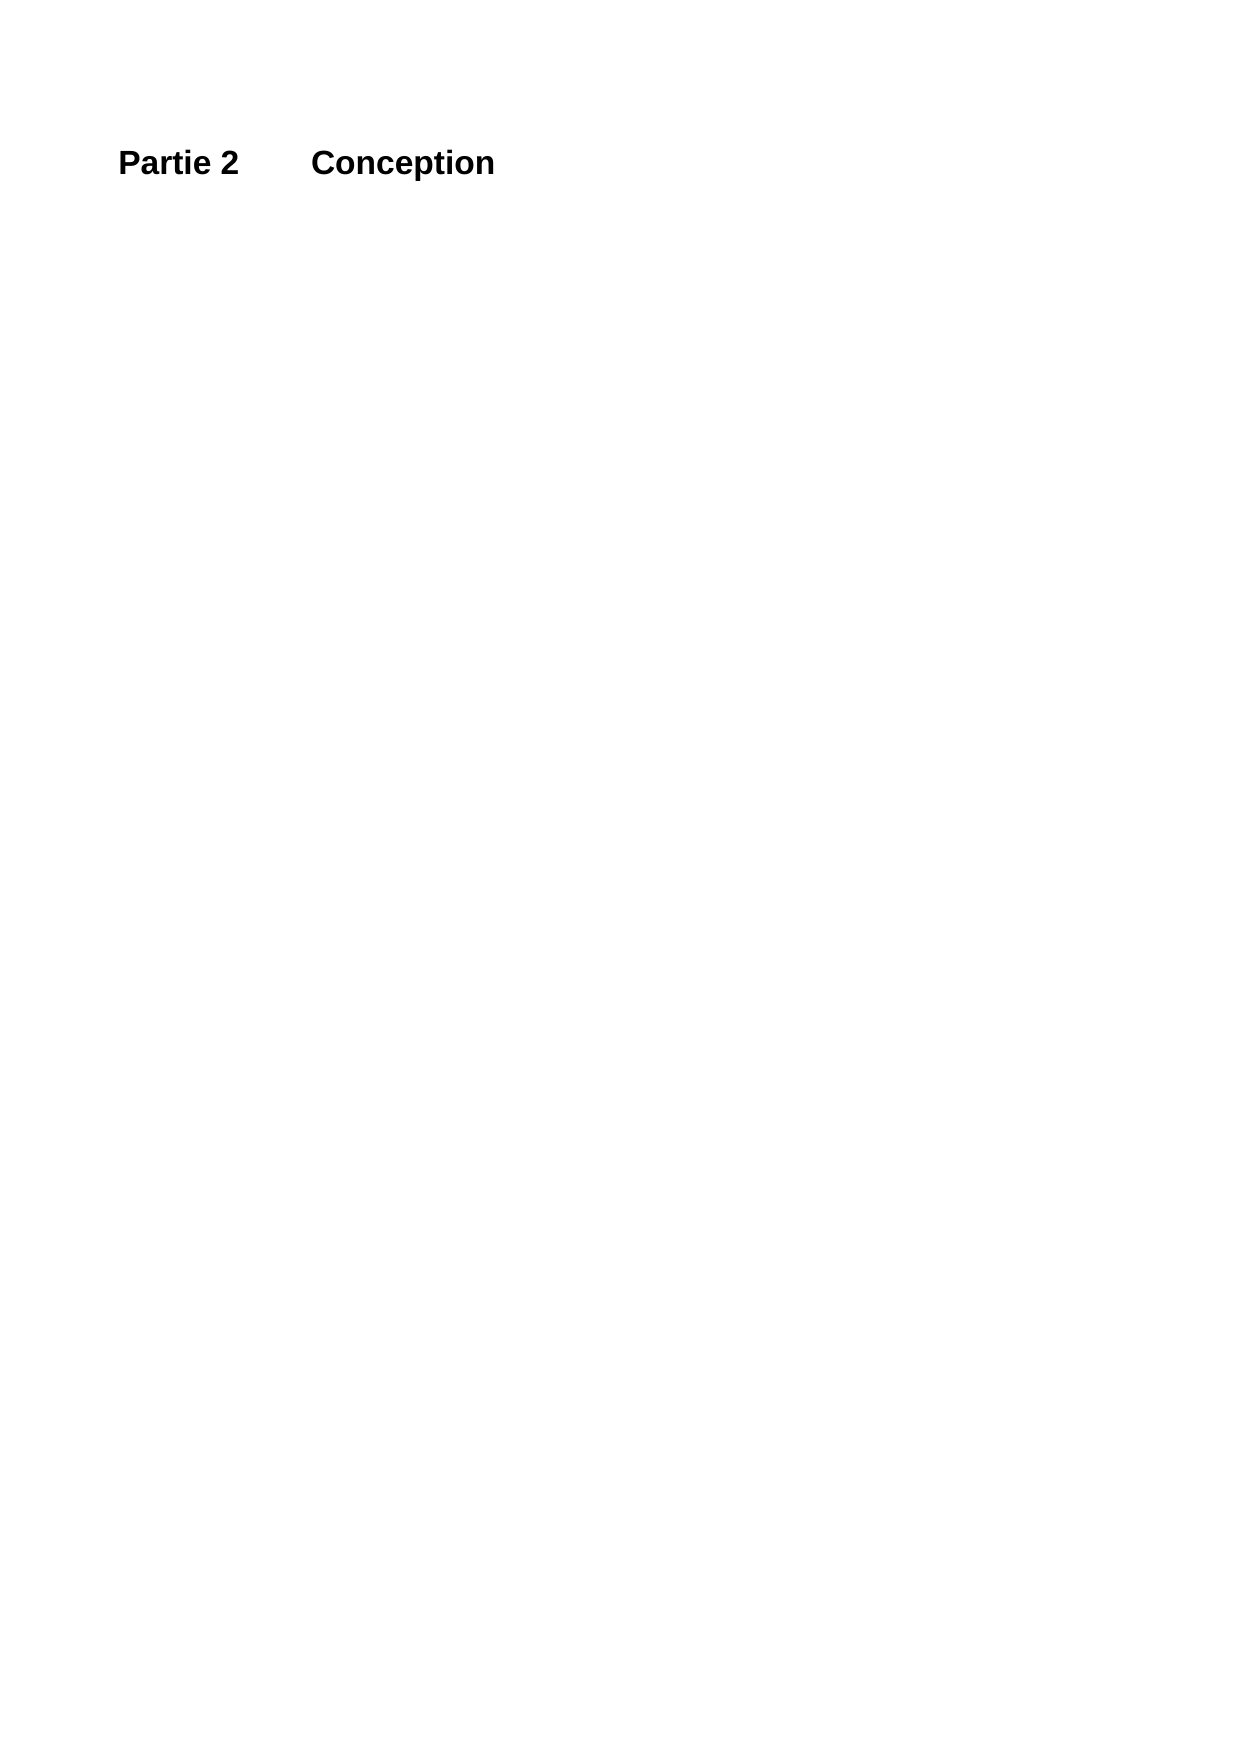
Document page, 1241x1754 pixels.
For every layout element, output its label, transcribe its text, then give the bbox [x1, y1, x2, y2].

subtitle Conception [118, 143, 1122, 182]
